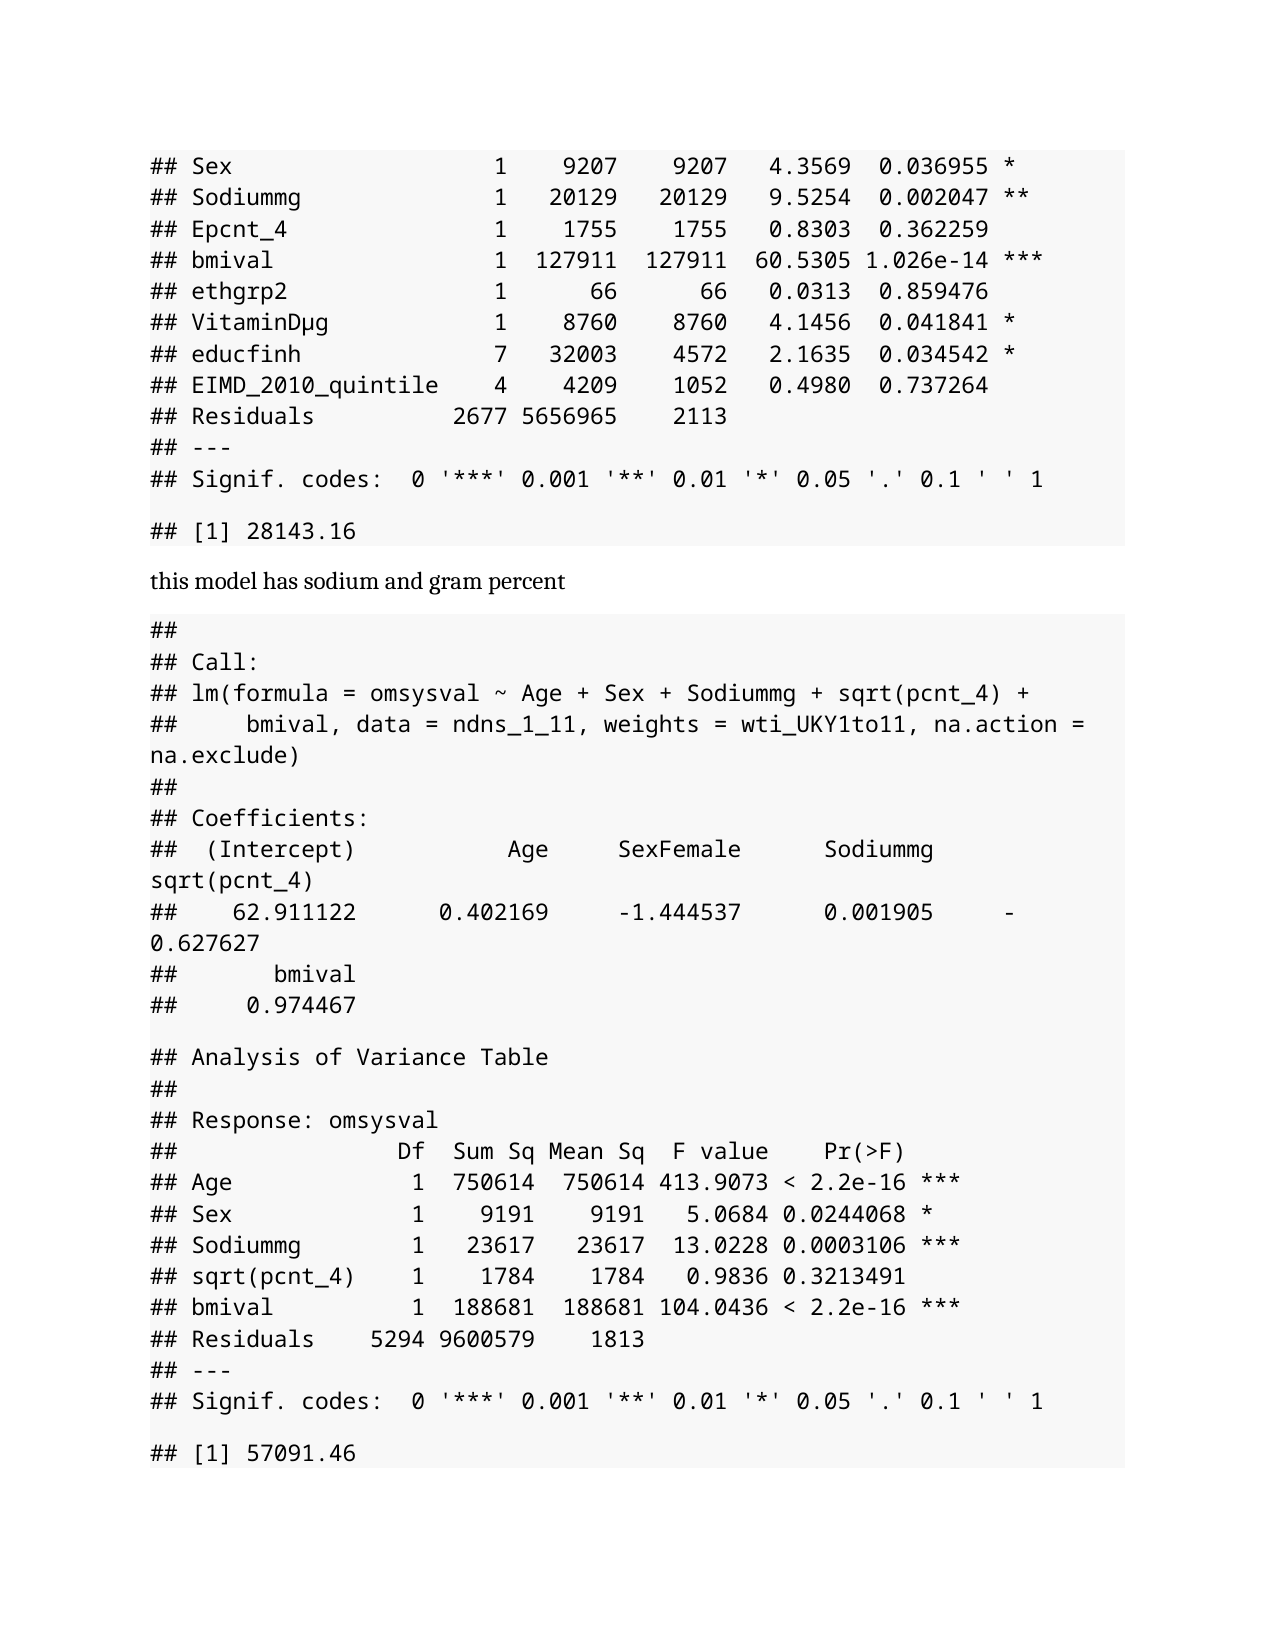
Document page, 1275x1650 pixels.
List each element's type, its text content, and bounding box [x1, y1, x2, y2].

text ## Analysis of Variance Table ## ## Response: omsysval ## Df Sum Sq Mean Sq F value Pr(>F) ## Age 1 750614 750614 413.9073 < 2.2e-16 *** ## Sex 1 9191 9191 5.0684 0.0244068 * ## Sodiummg 1 23617 23617 13.0228 0.0003106 *** ## sqrt(pcnt_4) 1 1784 1784 0.9836 0.3213491 ## bmival 1 188681 188681 104.0436 < 2.2e-16 *** ## Residuals 5294 9600579 1813 ## --- ## Signif. codes: 0 '***' 0.001 '**' 0.01 '*' 0.05 '.' 0.1 ' ' 1 [150, 1041, 1125, 1416]
text this model has sodium and gram percent [150, 567, 1125, 595]
text ## ## Call: ## lm(formula = omsysval ~ Age + Sex + Sodiummg + sqrt(pcnt_4) + ## bmival, data = ndns_1_11, weights = wti_UKY1to11, na.action = na.exclude) ## ## Coefficients: ## (Intercept) Age SexFemale Sodiummg sqrt(pcnt_4) ## 62.911122 0.402169 -1.444537 0.001905 -0.627627 ## bmival ## 0.974467 [150, 614, 1125, 1020]
text ## Sex 1 9207 9207 4.3569 0.036955 * ## Sodiummg 1 20129 20129 9.5254 0.002047 ** ## Epcnt_4 1 1755 1755 0.8303 0.362259 ## bmival 1 127911 127911 60.5305 1.026e-14 *** ## ethgrp2 1 66 66 0.0313 0.859476 ## VitaminDµg 1 8760 8760 4.1456 0.041841 * ## educfinh 7 32003 4572 2.1635 0.034542 * ## EIMD_2010_quintile 4 4209 1052 0.4980 0.737264 ## Residuals 2677 5656965 2113 ## --- ## Signif. codes: 0 '***' 0.001 '**' 0.01 '*' 0.05 '.' 0.1 ' ' 1 [150, 150, 1125, 494]
text ## [1] 57091.46 [150, 1437, 1125, 1468]
text ## [1] 28143.16 [150, 514, 1125, 546]
